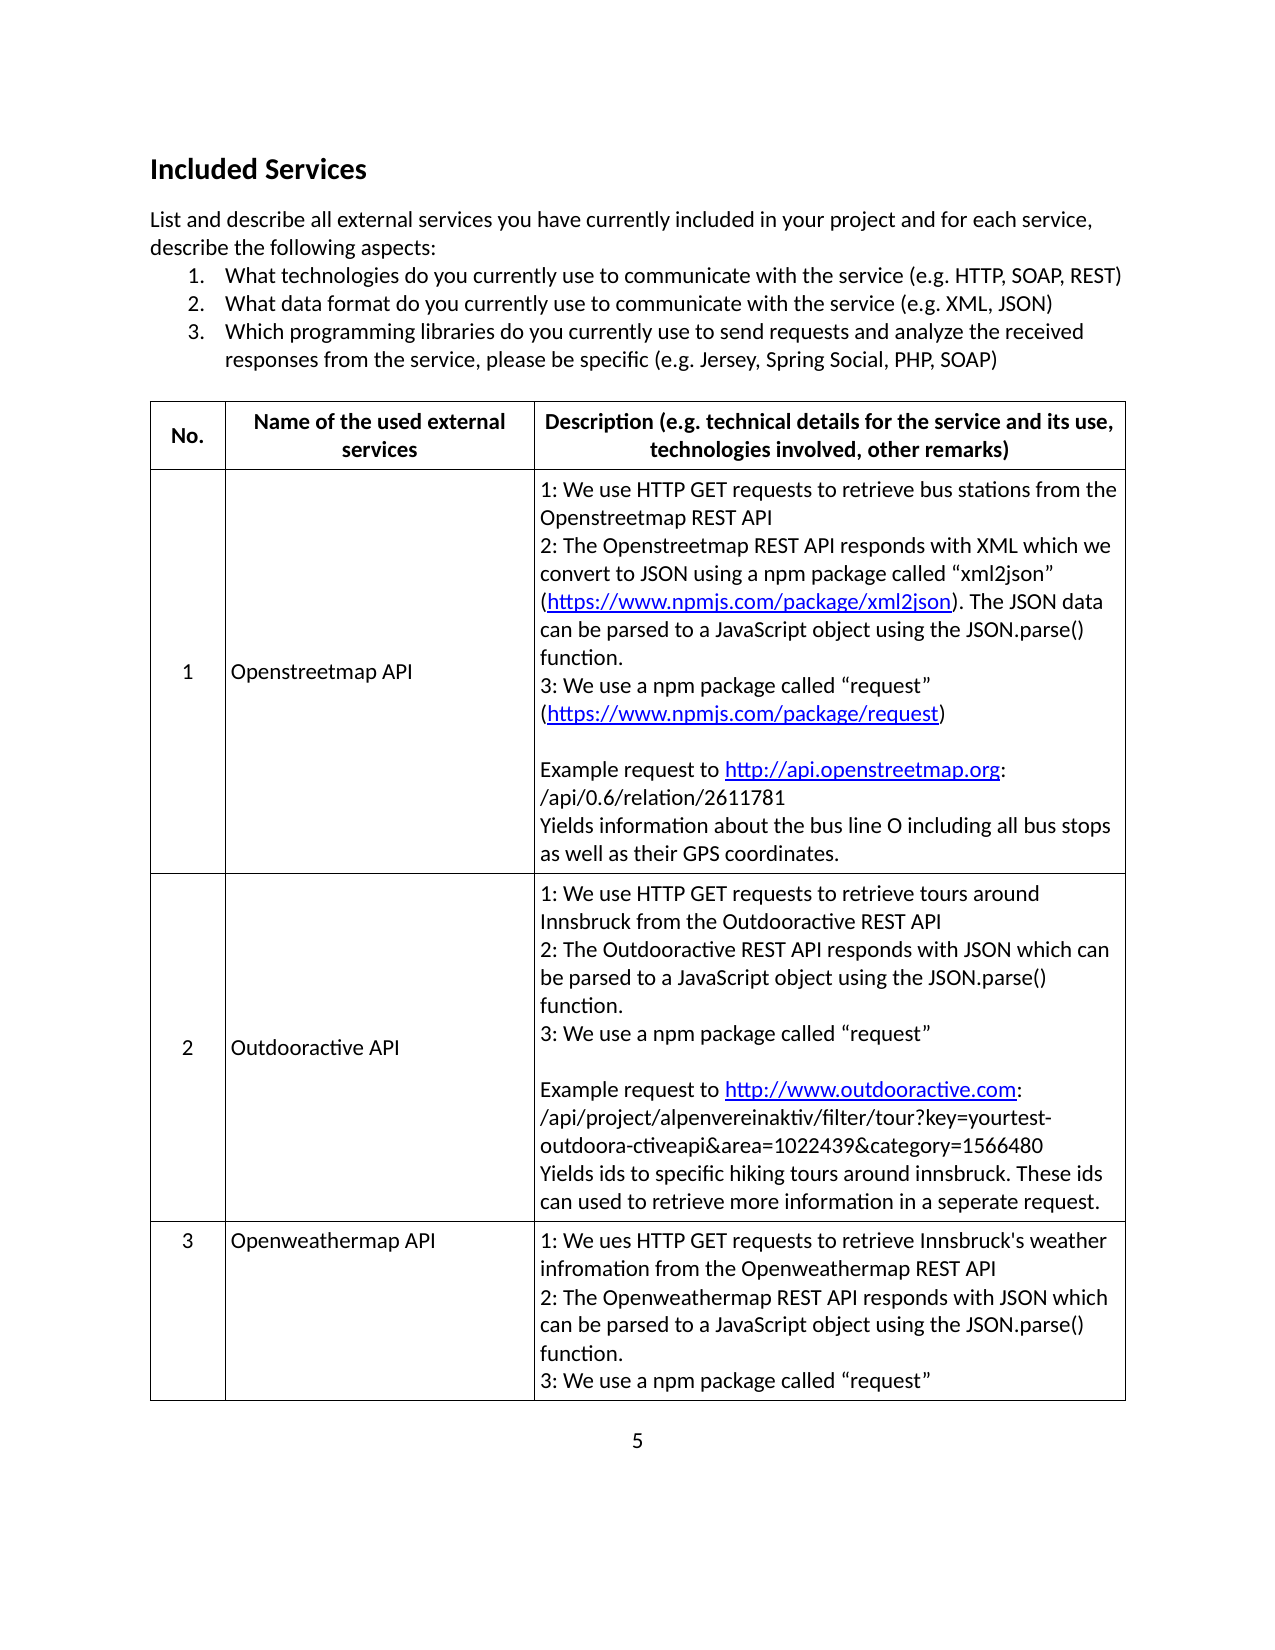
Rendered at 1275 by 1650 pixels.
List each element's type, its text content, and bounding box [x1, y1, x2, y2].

subtitle Included Services [150, 150, 1125, 187]
table_cell 1: We use HTTP GET requests to retrieve bus stations from the Openstreetmap REST API 2: The Openstreetmap REST API responds with XML which we convert to JSON using a npm package called “xml2json” (https://www.npmjs.com/package/xml2json). The JSON data can be parsed to a JavaScript object using the JSON.parse() function. 3: We use a npm package called “request” (https://www.npmjs.com/package/request) Example request to http://api.openstreetmap.org: /api/0.6/relation/2611781 Yields information about the bus line O including all bus stops as well as their GPS coordinates. [535, 470, 1125, 873]
list What data format do you currently use to communicate with the service (e.g. XML, JSON) [187, 289, 1125, 317]
table_cell 3 [151, 1222, 225, 1400]
text List and describe all external services you have currently included in your project and for each service, describe the following aspects: [150, 205, 1125, 261]
table_cell Openstreetmap API [226, 470, 534, 873]
table_cell 2 [151, 874, 225, 1221]
table_header Name of the used external services [226, 402, 534, 469]
list What technologies do you currently use to communicate with the service (e.g. HTTP, SOAP, REST) [187, 261, 1125, 289]
table_cell Openweathermap API [226, 1222, 534, 1400]
list Which programming libraries do you currently use to send requests and analyze the received responses from the service, please be specific (e.g. Jersey, Spring Social, PHP, SOAP) [187, 317, 1125, 373]
table_cell 1: We use HTTP GET requests to retrieve tours around Innsbruck from the Outdooractive REST API 2: The Outdooractive REST API responds with JSON which can be parsed to a JavaScript object using the JSON.parse() function. 3: We use a npm package called “request” Example request to http://www.outdooractive.com: /api/project/alpenvereinaktiv/filter/tour?key=yourtest-outdoora-ctiveapi&area=1022439&category=1566480 Yields ids to specific hiking tours around innsbruck. These ids can used to retrieve more information in a seperate request. [535, 874, 1125, 1221]
table_cell 1: We ues HTTP GET requests to retrieve Innsbruck's weather infromation from the Openweathermap REST API 2: The Openweathermap REST API responds with JSON which can be parsed to a JavaScript object using the JSON.parse() function. 3: We use a npm package called “request” [535, 1222, 1125, 1400]
table_header No. [151, 402, 225, 469]
table_header Description (e.g. technical details for the service and its use, technologies involved, other remarks) [535, 402, 1125, 469]
table_cell 1 [151, 470, 225, 873]
table_cell Outdooractive API [226, 874, 534, 1221]
